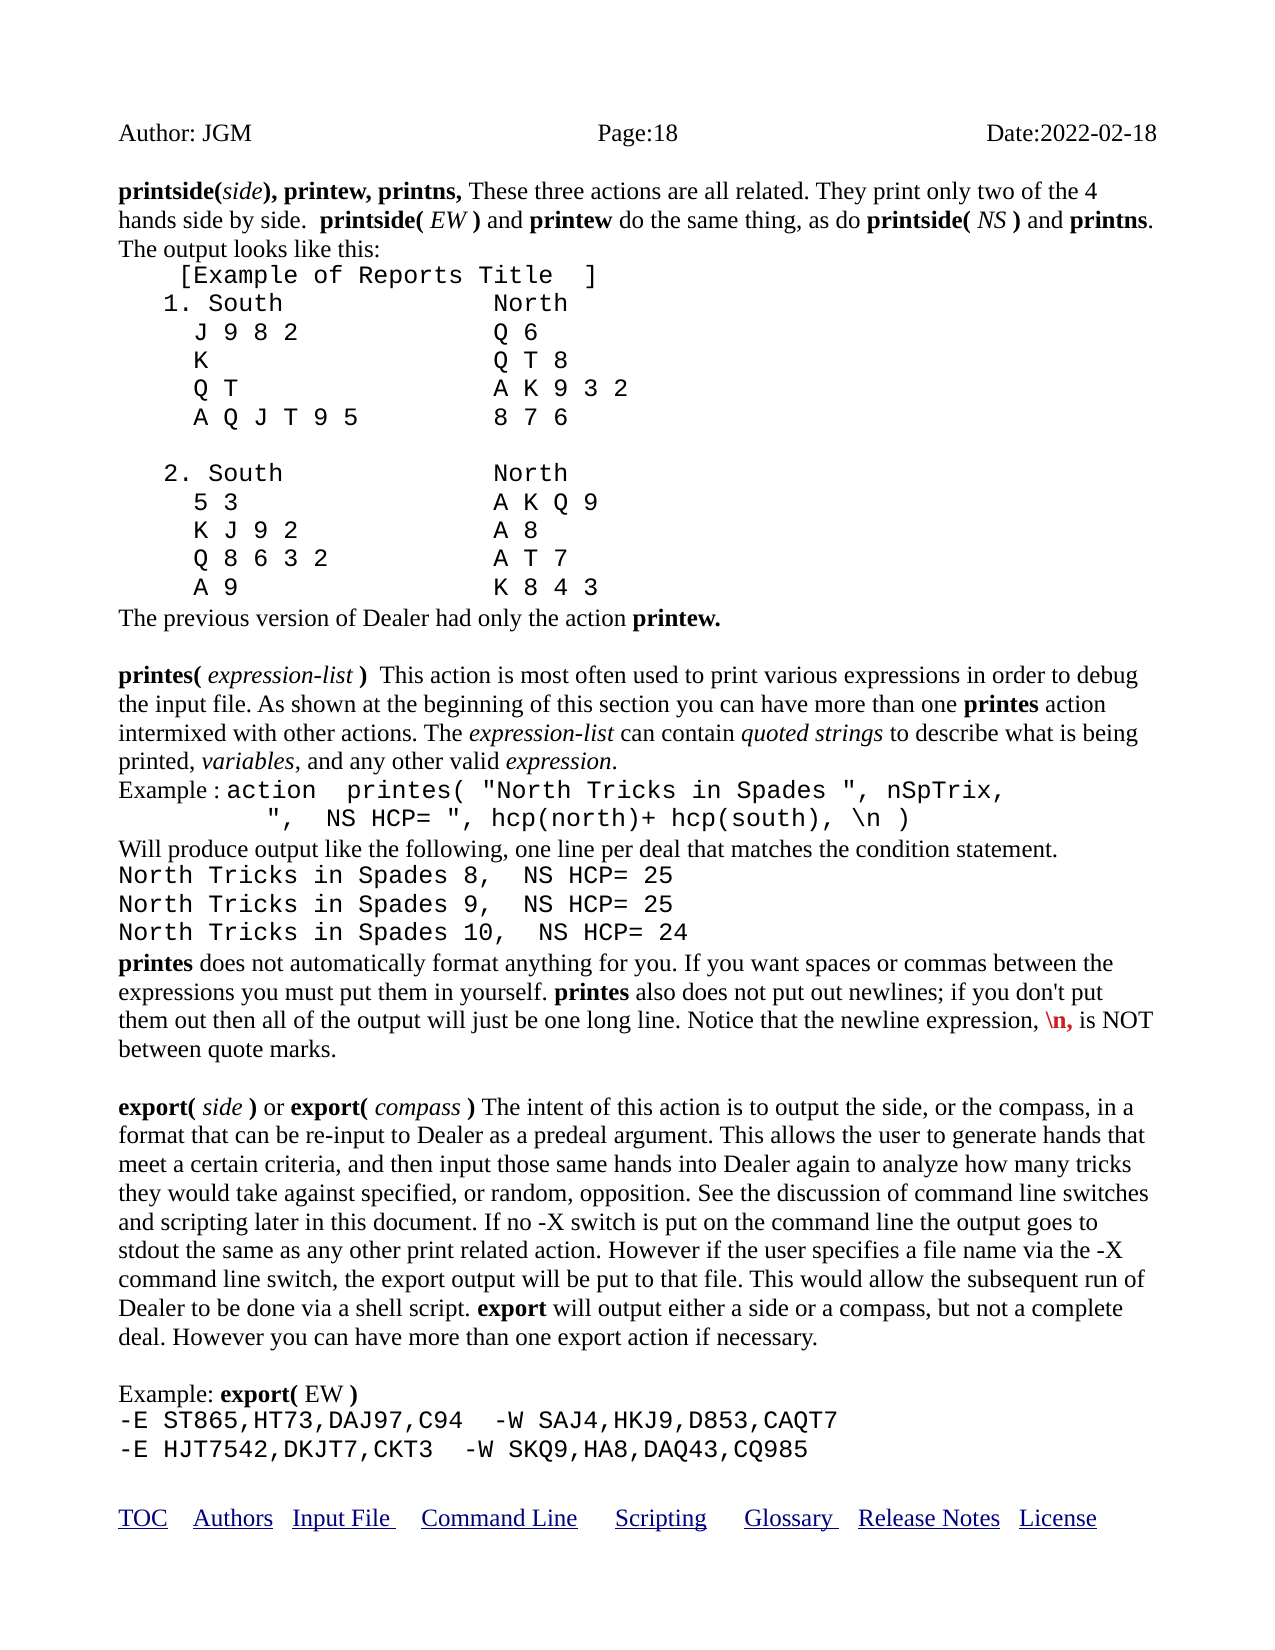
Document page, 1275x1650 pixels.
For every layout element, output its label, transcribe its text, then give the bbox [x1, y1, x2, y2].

text The previous version of Dealer had only the action printew. [118, 603, 1157, 631]
text Will produce output like the following, one line per deal that matches the condition statement. [118, 834, 1157, 863]
text Example: export( EW ) [118, 1379, 1157, 1408]
text -E ST865,HT73,DAJ97,C94 -W SAJ4,HKJ9,D853,CAQT7 [118, 1408, 1157, 1436]
text [Example of Reports Title ] [118, 263, 1157, 291]
text A Q J T 9 5 8 7 6 [118, 404, 1157, 433]
text J 9 8 2 Q 6 [118, 319, 1157, 348]
text ", NS HCP= ", hcp(north)+ hcp(south), \n ) [118, 806, 1157, 834]
text 2. South North [118, 461, 1157, 489]
text K J 9 2 A 8 [118, 518, 1157, 546]
text Q 8 6 3 2 A T 7 [118, 546, 1157, 574]
text printes( expression-list ) This action is most often used to print various expressions in order to debug the input file. As shown at the beginning of this section you can have more than one printes action intermixed with other actions. The expression-list can contain quoted strings to describe what is being printed, variables, and any other valid expression. [118, 660, 1157, 775]
text -E HJT7542,DKJT7,CKT3 -W SKQ9,HA8,DAQ43,CQ985 [118, 1436, 1157, 1465]
text K Q T 8 [118, 348, 1157, 376]
text printside(side), printew, printns, These three actions are all related. They print only two of the 4 hands side by side. printside( EW ) and printew do the same thing, as do printside( NS ) and printns. The output looks like this: [118, 176, 1157, 263]
text A 9 K 8 4 3 [118, 574, 1157, 603]
text 1. South North [118, 291, 1157, 319]
text 5 3 A K Q 9 [118, 489, 1157, 518]
text Q T A K 9 3 2 [118, 376, 1157, 404]
text North Tricks in Spades 9, NS HCP= 25 [118, 891, 1157, 920]
text printes does not automatically format anything for you. If you want spaces or commas between the expressions you must put them in yourself. printes also does not put out newlines; if you don't put them out then all of the output will just be one long line. Notice that the newline expression, \n, is NOT between quote marks. [118, 948, 1157, 1063]
text North Tricks in Spades 8, NS HCP= 25 [118, 863, 1157, 891]
text Example : action printes( "North Tricks in Spades ", nSpTrix, [118, 775, 1157, 806]
text North Tricks in Spades 10, NS HCP= 24 [118, 920, 1157, 948]
text export( side ) or export( compass ) The intent of this action is to output the side, or the compass, in a format that can be re-input to Dealer as a predeal argument. This allows the user to generate hands that meet a certain criteria, and then input those same hands into Dealer again to analyze how many tricks they would take against specified, or random, opposition. See the discussion of command line switches and scripting later in this document. If no -X switch is put on the command line the output goes to stdout the same as any other print related action. However if the user specifies a file name via the -X command line switch, the export output will be put to that file. This would allow the subsequent run of Dealer to be done via a shell script. export will output either a side or a compass, but not a complete deal. However you can have more than one export action if necessary. [118, 1092, 1157, 1351]
